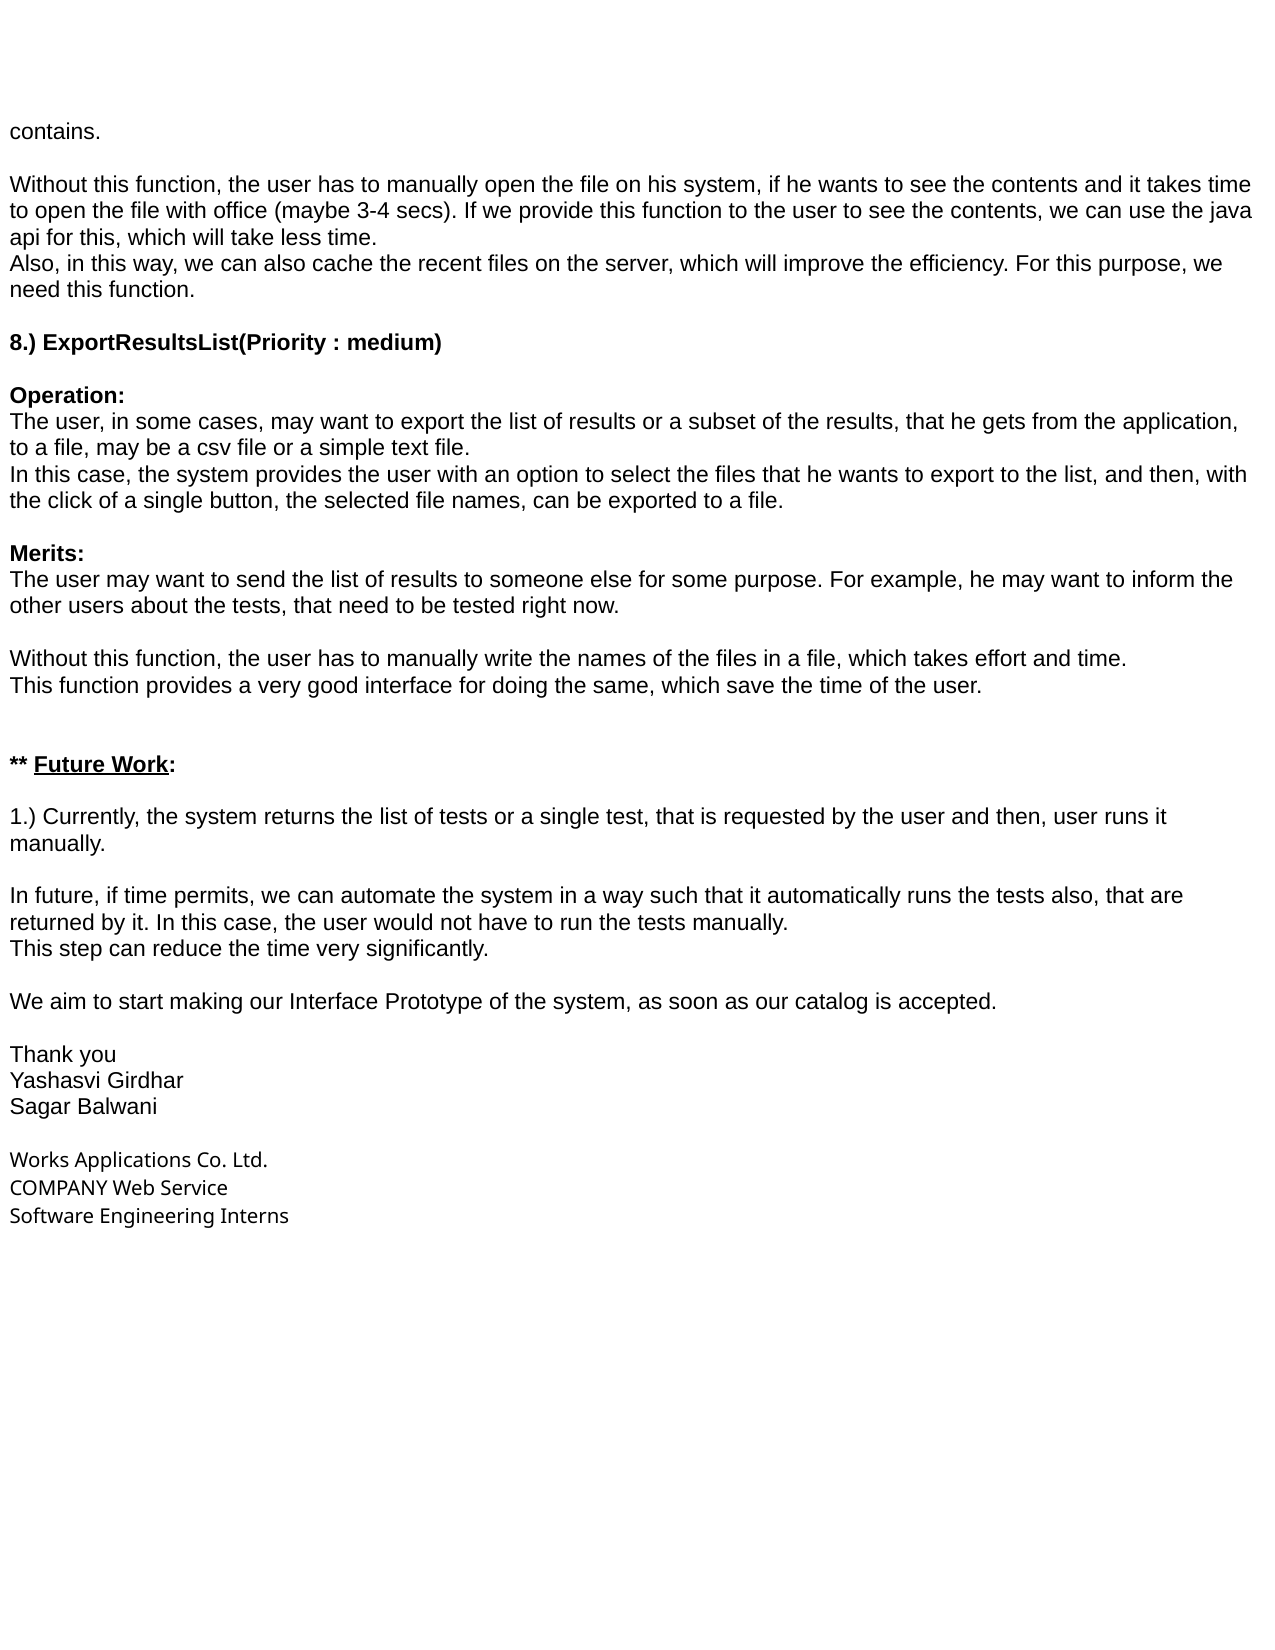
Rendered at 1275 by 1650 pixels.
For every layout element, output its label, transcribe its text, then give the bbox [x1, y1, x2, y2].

text Thank you [9, 1041, 1261, 1067]
text This function provides a very good interface for doing the same, which save the time of the user. [9, 672, 1261, 698]
text This step can reduce the time very significantly. [9, 935, 1261, 961]
text contains. [9, 118, 1261, 144]
text The user may want to send the list of results to someone else for some purpose. For example, he may want to inform the other users about the tests, that need to be tested right now. [9, 566, 1261, 619]
text Works Applications Co. Ltd. COMPANY Web Service Software Engineering Interns [9, 1146, 1261, 1229]
text Yashasvi Girdhar [9, 1067, 1261, 1093]
text 1.) Currently, the system returns the list of tests or a single test, that is requested by the user and then, user runs it manually. [9, 803, 1261, 856]
text The user, in some cases, may want to export the list of results or a subset of the results, that he gets from the application, to a file, may be a csv file or a simple text file. [9, 408, 1261, 461]
text Sagar Balwani [9, 1093, 1261, 1119]
text Operation: [9, 382, 1261, 408]
text In this case, the system provides the user with an option to select the files that he wants to export to the list, and then, with the click of a single button, the selected file names, can be exported to a file. [9, 461, 1261, 513]
text 8.) ExportResultsList(Priority : medium) [9, 329, 1261, 355]
text Without this function, the user has to manually write the names of the files in a file, which takes effort and time. [9, 645, 1261, 672]
text Also, in this way, we can also cache the recent files on the server, which will improve the efficiency. For this purpose, we need this function. [9, 250, 1261, 303]
text In future, if time permits, we can automate the system in a way such that it automatically runs the tests also, that are returned by it. In this case, the user would not have to run the tests manually. [9, 882, 1261, 935]
text We aim to start making our Interface Prototype of the system, as soon as our catalog is accepted. [9, 988, 1261, 1014]
text Merits: [9, 540, 1261, 566]
text ** Future Work: [9, 751, 1261, 777]
text Without this function, the user has to manually open the file on his system, if he wants to see the contents and it takes time to open the file with office (maybe 3-4 secs). If we provide this function to the user to see the contents, we can use the java api for this, which will take less time. [9, 171, 1261, 250]
